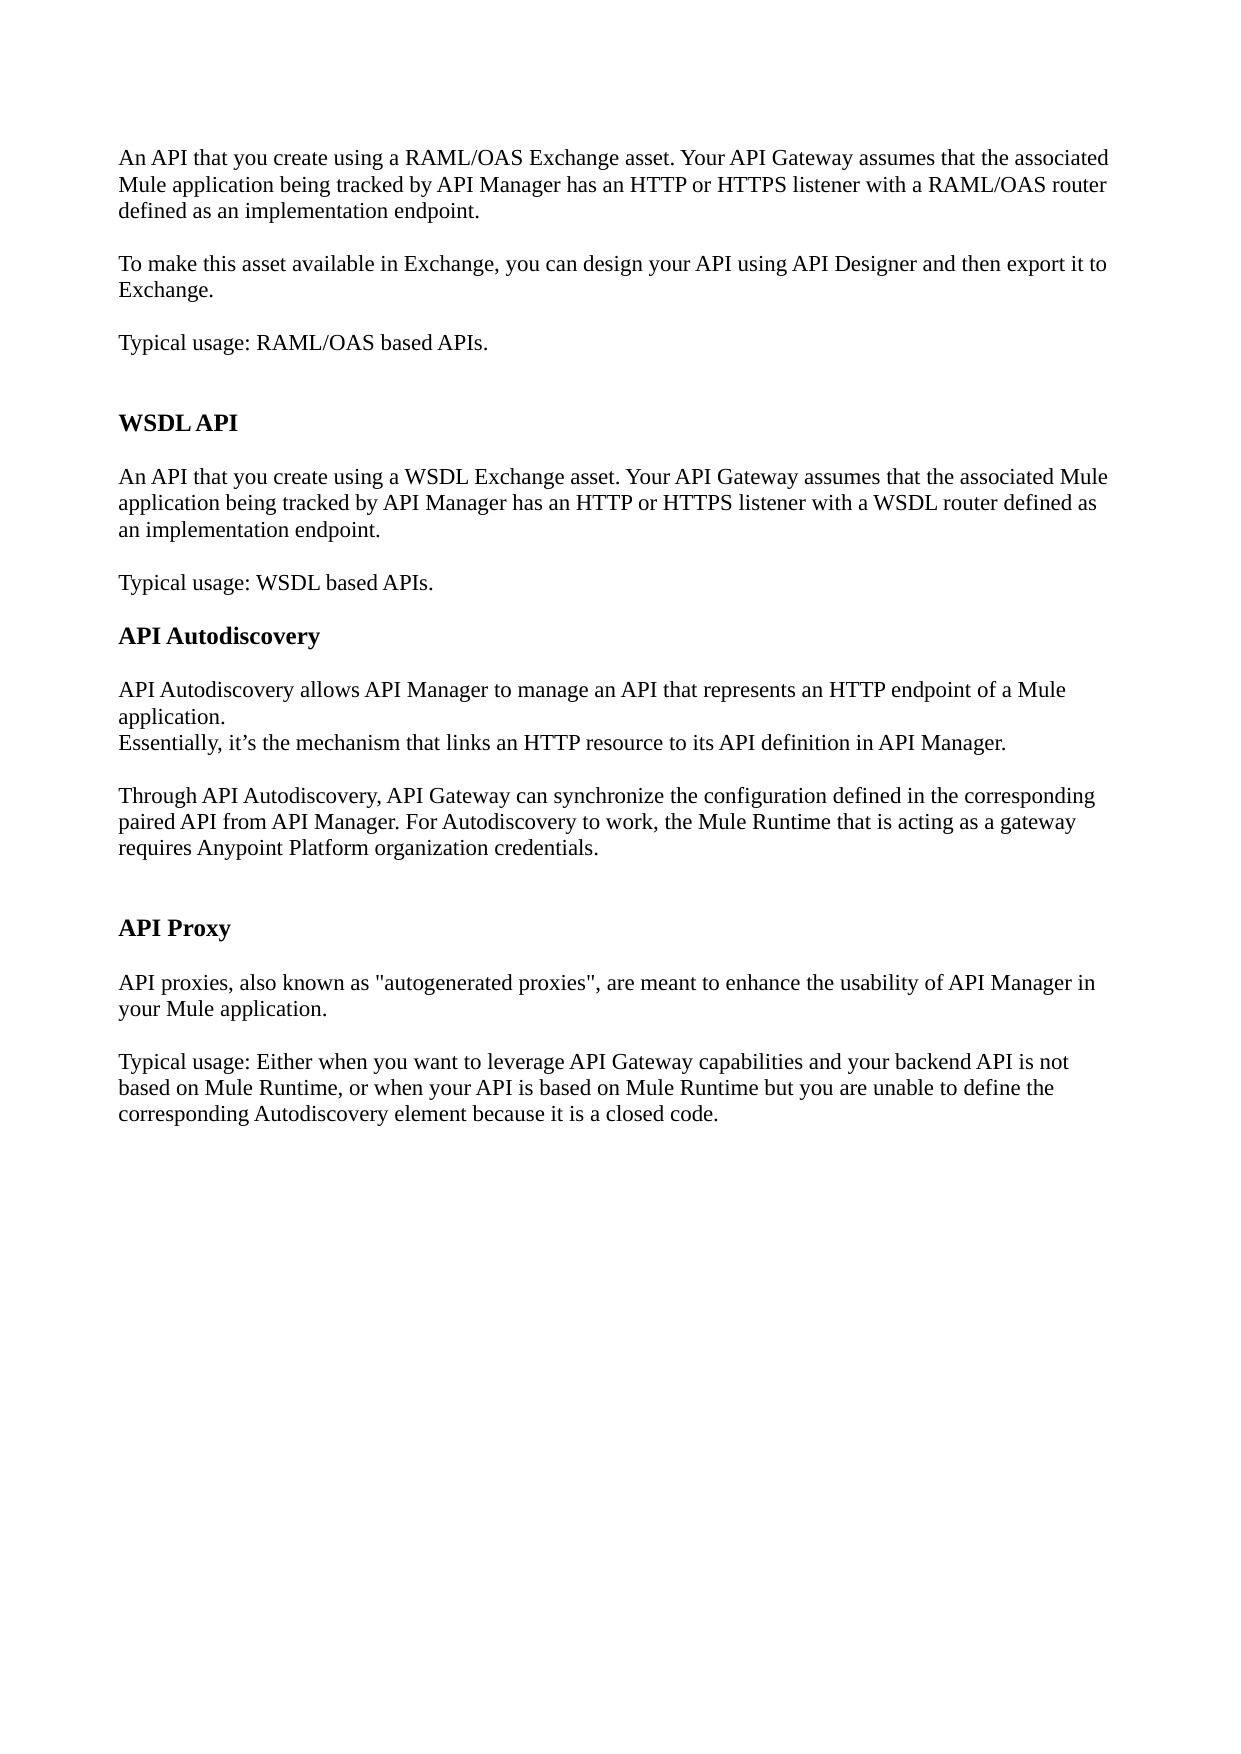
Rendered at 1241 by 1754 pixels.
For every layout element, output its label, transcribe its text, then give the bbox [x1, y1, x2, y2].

text API Proxy [118, 913, 1122, 942]
text Typical usage: RAML/OAS based APIs. [118, 329, 1122, 355]
text Typical usage: Either when you want to leverage API Gateway capabilities and your backend API is not based on Mule Runtime, or when your API is based on Mule Runtime but you are unable to define the corresponding Autodiscovery element because it is a closed code. [118, 1048, 1122, 1127]
text An API that you create using a RAML/OAS Exchange asset. Your API Gateway assumes that the associated Mule application being tracked by API Manager has an HTTP or HTTPS listener with a RAML/OAS router defined as an implementation endpoint. [118, 144, 1122, 223]
text API Autodiscovery allows API Manager to manage an API that represents an HTTP endpoint of a Mule application. [118, 676, 1122, 729]
text To make this asset available in Exchange, you can design your API using API Designer and then export it to Exchange. [118, 250, 1122, 303]
text API proxies, also known as "autogenerated proxies", are meant to enhance the usability of API Manager in your Mule application. [118, 969, 1122, 1021]
text An API that you create using a WSDL Exchange asset. Your API Gateway assumes that the associated Mule application being tracked by API Manager has an HTTP or HTTPS listener with a WSDL router defined as an implementation endpoint. [118, 463, 1122, 542]
text Through API Autodiscovery, API Gateway can synchronize the configuration defined in the corresponding paired API from API Manager. For Autodiscovery to work, the Mule Runtime that is acting as a gateway requires Anypoint Platform organization credentials. [118, 782, 1122, 861]
text Typical usage: WSDL based APIs. [118, 568, 1122, 595]
text API Autodiscovery [118, 621, 1122, 650]
text WSDL API [118, 408, 1122, 437]
text Essentially, it’s the mechanism that links an HTTP resource to its API definition in API Manager. [118, 729, 1122, 755]
